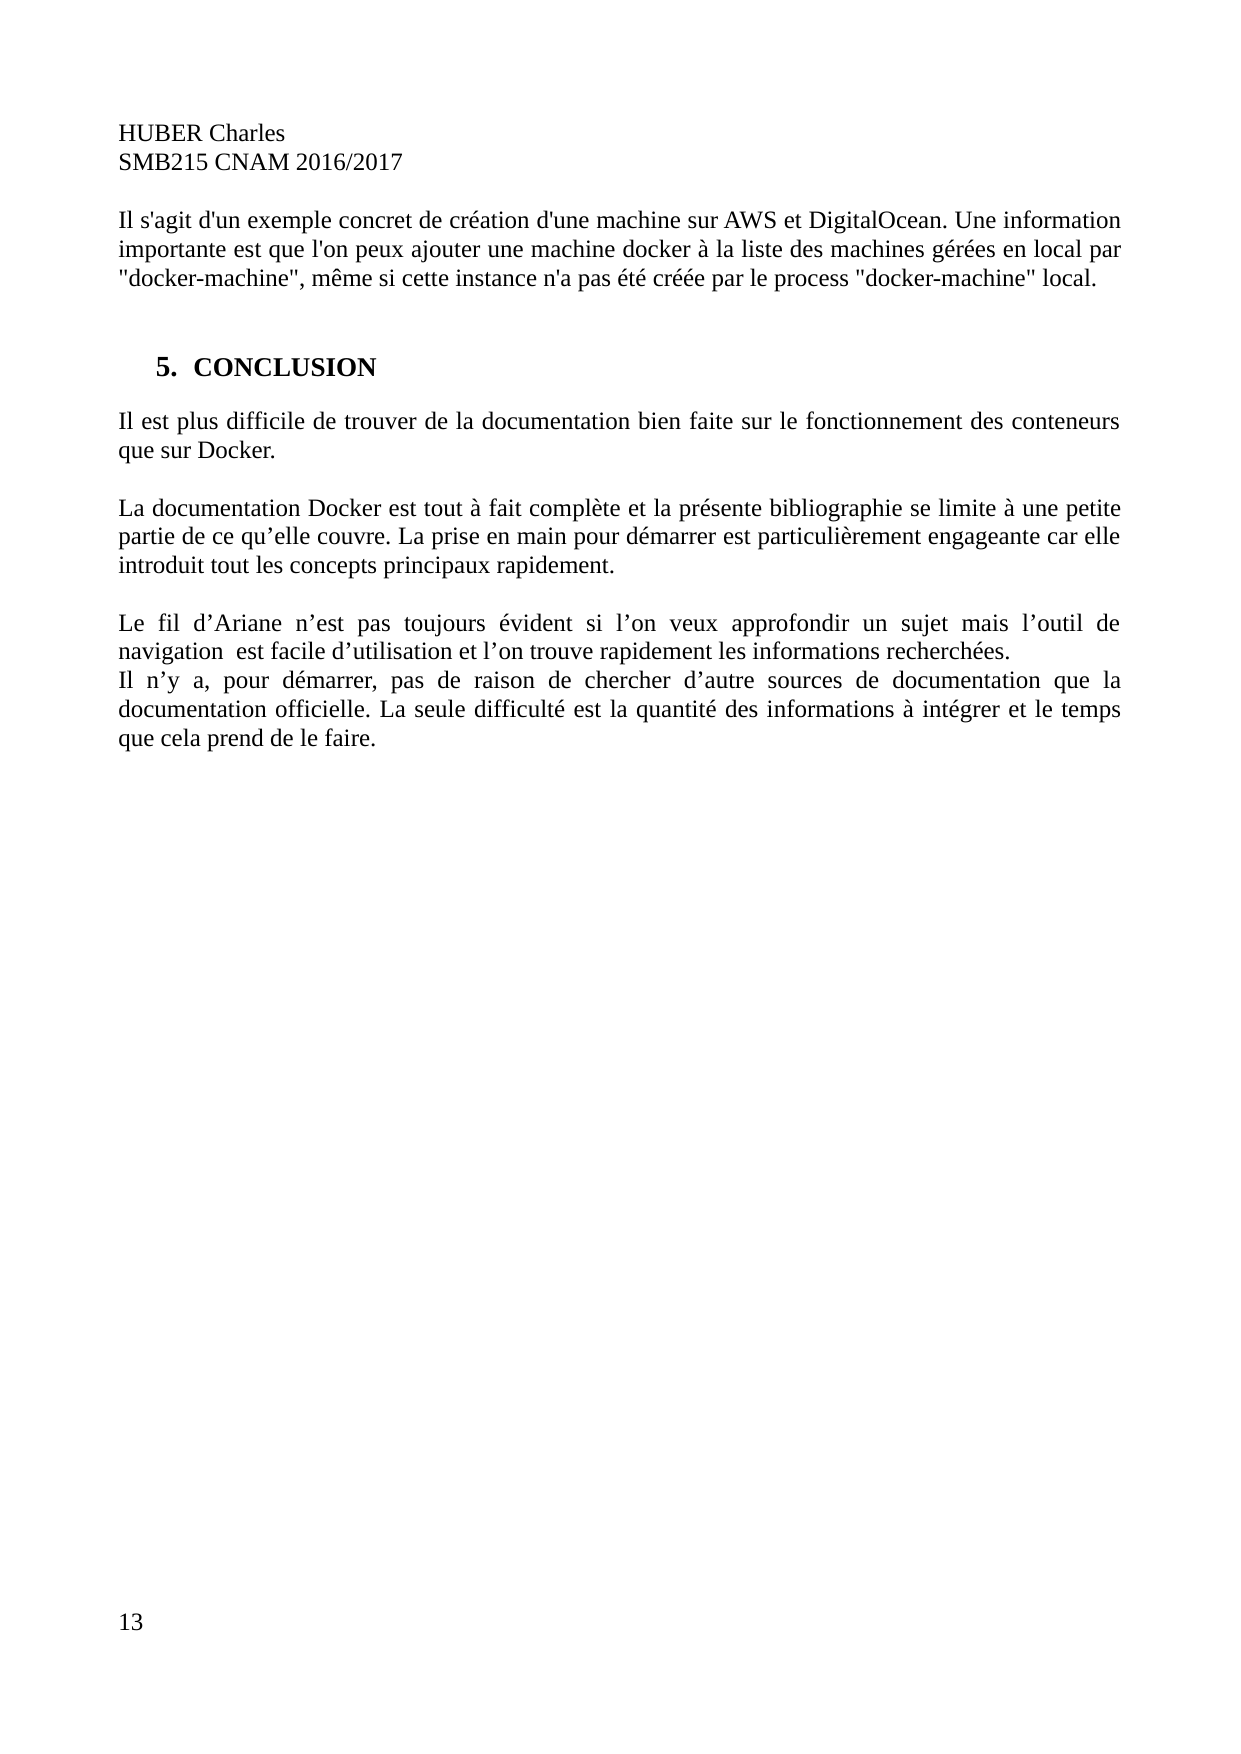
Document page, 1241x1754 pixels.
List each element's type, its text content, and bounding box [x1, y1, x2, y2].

list CONCLUSION [156, 349, 1122, 382]
text Il n’y a, pour démarrer, pas de raison de chercher d’autre sources de documentation que la documentation officielle. La seule difficulté est la quantité des informations à intégrer et le temps que cela prend de le faire. [118, 665, 1122, 751]
text Il est plus difficile de trouver de la documentation bien faite sur le fonctionnement des conteneurs que sur Docker. [118, 406, 1122, 464]
text Le fil d’Ariane n’est pas toujours évident si l’on veux approfondir un sujet mais l’outil de navigation est facile d’utilisation et l’on trouve rapidement les informations recherchées. [118, 608, 1122, 665]
text La documentation Docker est tout à fait complète et la présente bibliographie se limite à une petite partie de ce qu’elle couvre. La prise en main pour démarrer est particulièrement engageante car elle introduit tout les concepts principaux rapidement. [118, 493, 1122, 579]
text Il s'agit d'un exemple concret de création d'une machine sur AWS et DigitalOcean. Une information importante est que l'on peux ajouter une machine docker à la liste des machines gérées en local par "docker-machine", même si cette instance n'a pas été créée par le process "docker-machine" local. [118, 205, 1122, 291]
